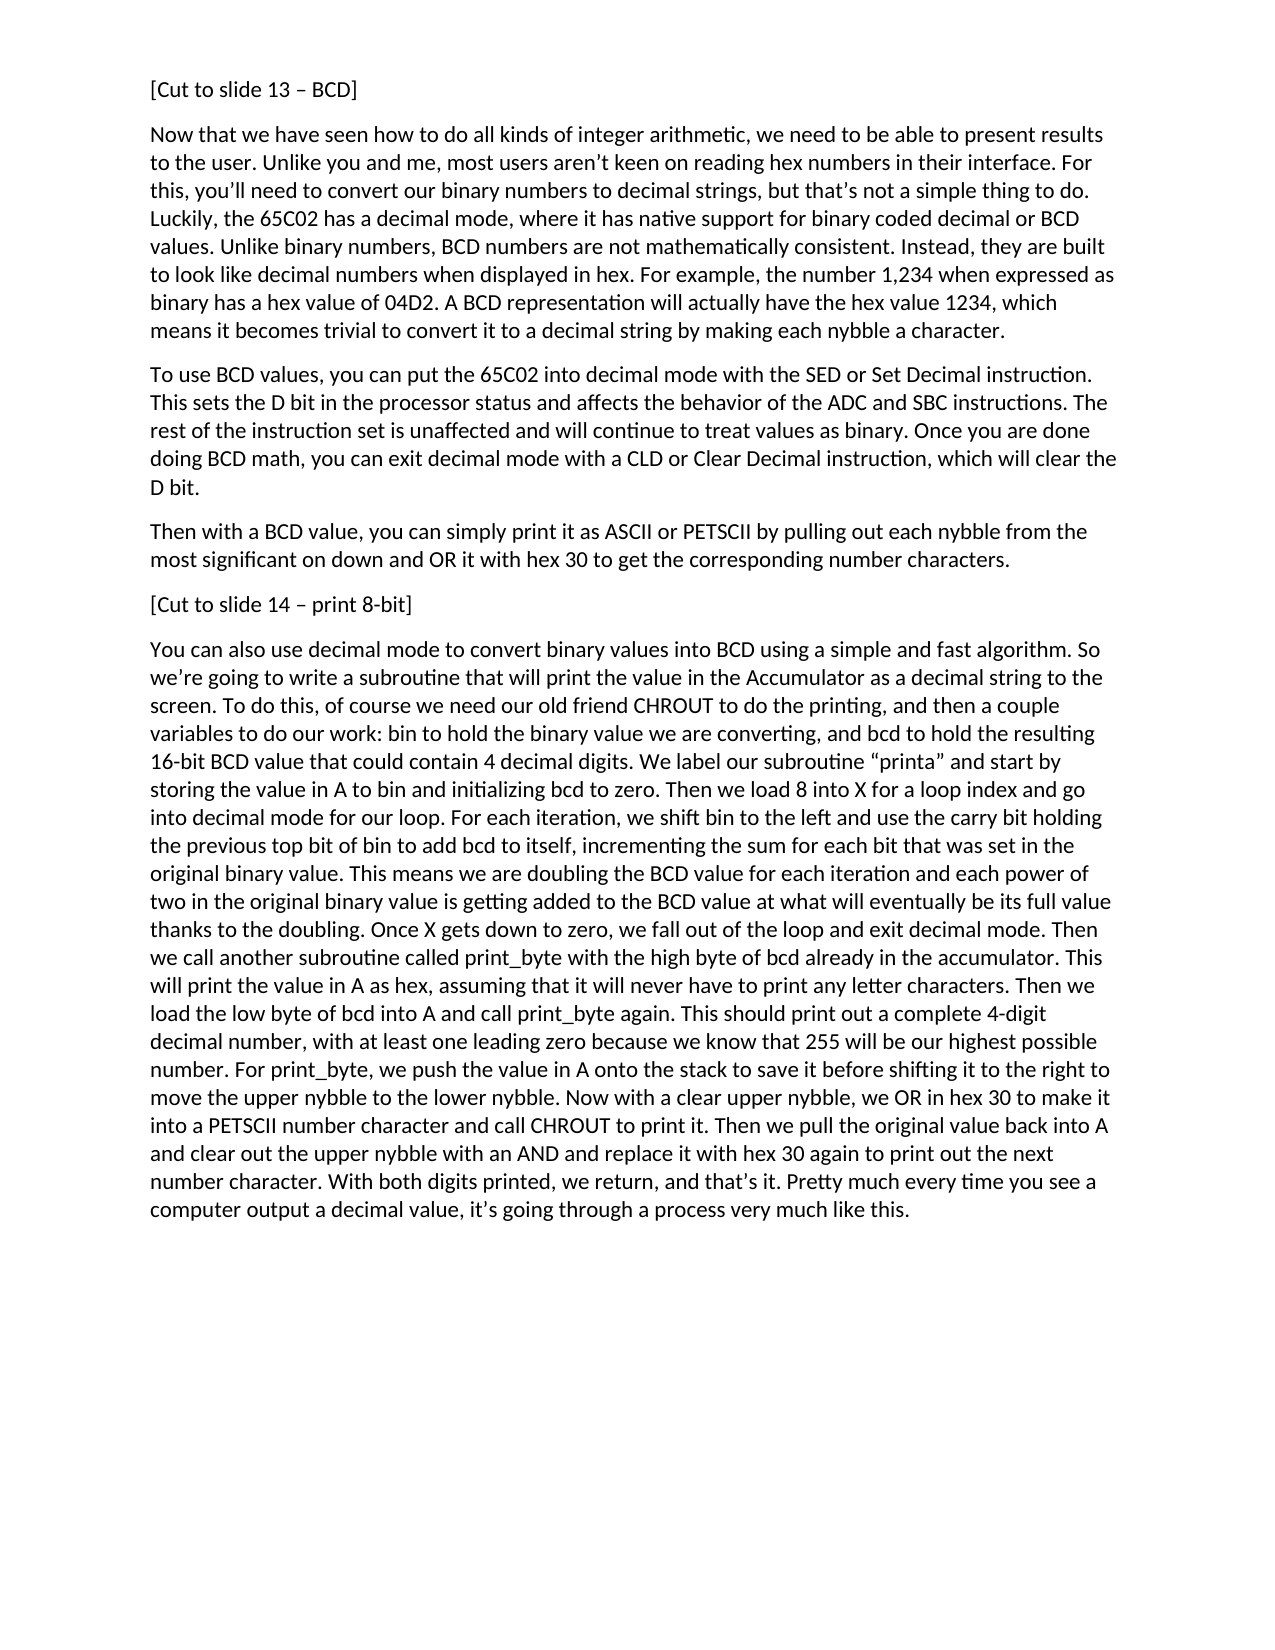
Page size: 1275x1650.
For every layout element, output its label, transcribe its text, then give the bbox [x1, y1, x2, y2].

text [Cut to slide 14 – print 8-bit] [150, 590, 1125, 618]
text To use BCD values, you can put the 65C02 into decimal mode with the SED or Set Decimal instruction. This sets the D bit in the processor status and affects the behavior of the ADC and SBC instructions. The rest of the instruction set is unaffected and will continue to treat values as binary. Once you are done doing BCD math, you can exit decimal mode with a CLD or Clear Decimal instruction, which will clear the D bit. [150, 361, 1125, 501]
text [Cut to slide 13 – BCD] [150, 75, 1125, 103]
text Then with a BCD value, you can simply print it as ASCII or PETSCII by pulling out each nybble from the most significant on down and OR it with hex 30 to get the corresponding number characters. [150, 517, 1125, 573]
text You can also use decimal mode to convert binary values into BCD using a simple and fast algorithm. So we’re going to write a subroutine that will print the value in the Accumulator as a decimal string to the screen. To do this, of course we need our old friend CHROUT to do the printing, and then a couple variables to do our work: bin to hold the binary value we are converting, and bcd to hold the resulting 16-bit BCD value that could contain 4 decimal digits. We label our subroutine “printa” and start by storing the value in A to bin and initializing bcd to zero. Then we load 8 into X for a loop index and go into decimal mode for our loop. For each iteration, we shift bin to the left and use the carry bit holding the previous top bit of bin to add bcd to itself, incrementing the sum for each bit that was set in the original binary value. This means we are doubling the BCD value for each iteration and each power of two in the original binary value is getting added to the BCD value at what will eventually be its full value thanks to the doubling. Once X gets down to zero, we fall out of the loop and exit decimal mode. Then we call another subroutine called print_byte with the high byte of bcd already in the accumulator. This will print the value in A as hex, assuming that it will never have to print any letter characters. Then we load the low byte of bcd into A and call print_byte again. This should print out a complete 4-digit decimal number, with at least one leading zero because we know that 255 will be our highest possible number. For print_byte, we push the value in A onto the stack to save it before shifting it to the right to move the upper nybble to the lower nybble. Now with a clear upper nybble, we OR in hex 30 to make it into a PETSCII number character and call CHROUT to print it. Then we pull the original value back into A and clear out the upper nybble with an AND and replace it with hex 30 again to print out the next number character. With both digits printed, we return, and that’s it. Pretty much every time you see a computer output a decimal value, it’s going through a process very much like this. [150, 635, 1125, 1223]
text Now that we have seen how to do all kinds of integer arithmetic, we need to be able to present results to the user. Unlike you and me, most users aren’t keen on reading hex numbers in their interface. For this, you’ll need to convert our binary numbers to decimal strings, but that’s not a simple thing to do. Luckily, the 65C02 has a decimal mode, where it has native support for binary coded decimal or BCD values. Unlike binary numbers, BCD numbers are not mathematically consistent. Instead, they are built to look like decimal numbers when displayed in hex. For example, the number 1,234 when expressed as binary has a hex value of 04D2. A BCD representation will actually have the hex value 1234, which means it becomes trivial to convert it to a decimal string by making each nybble a character. [150, 120, 1125, 344]
